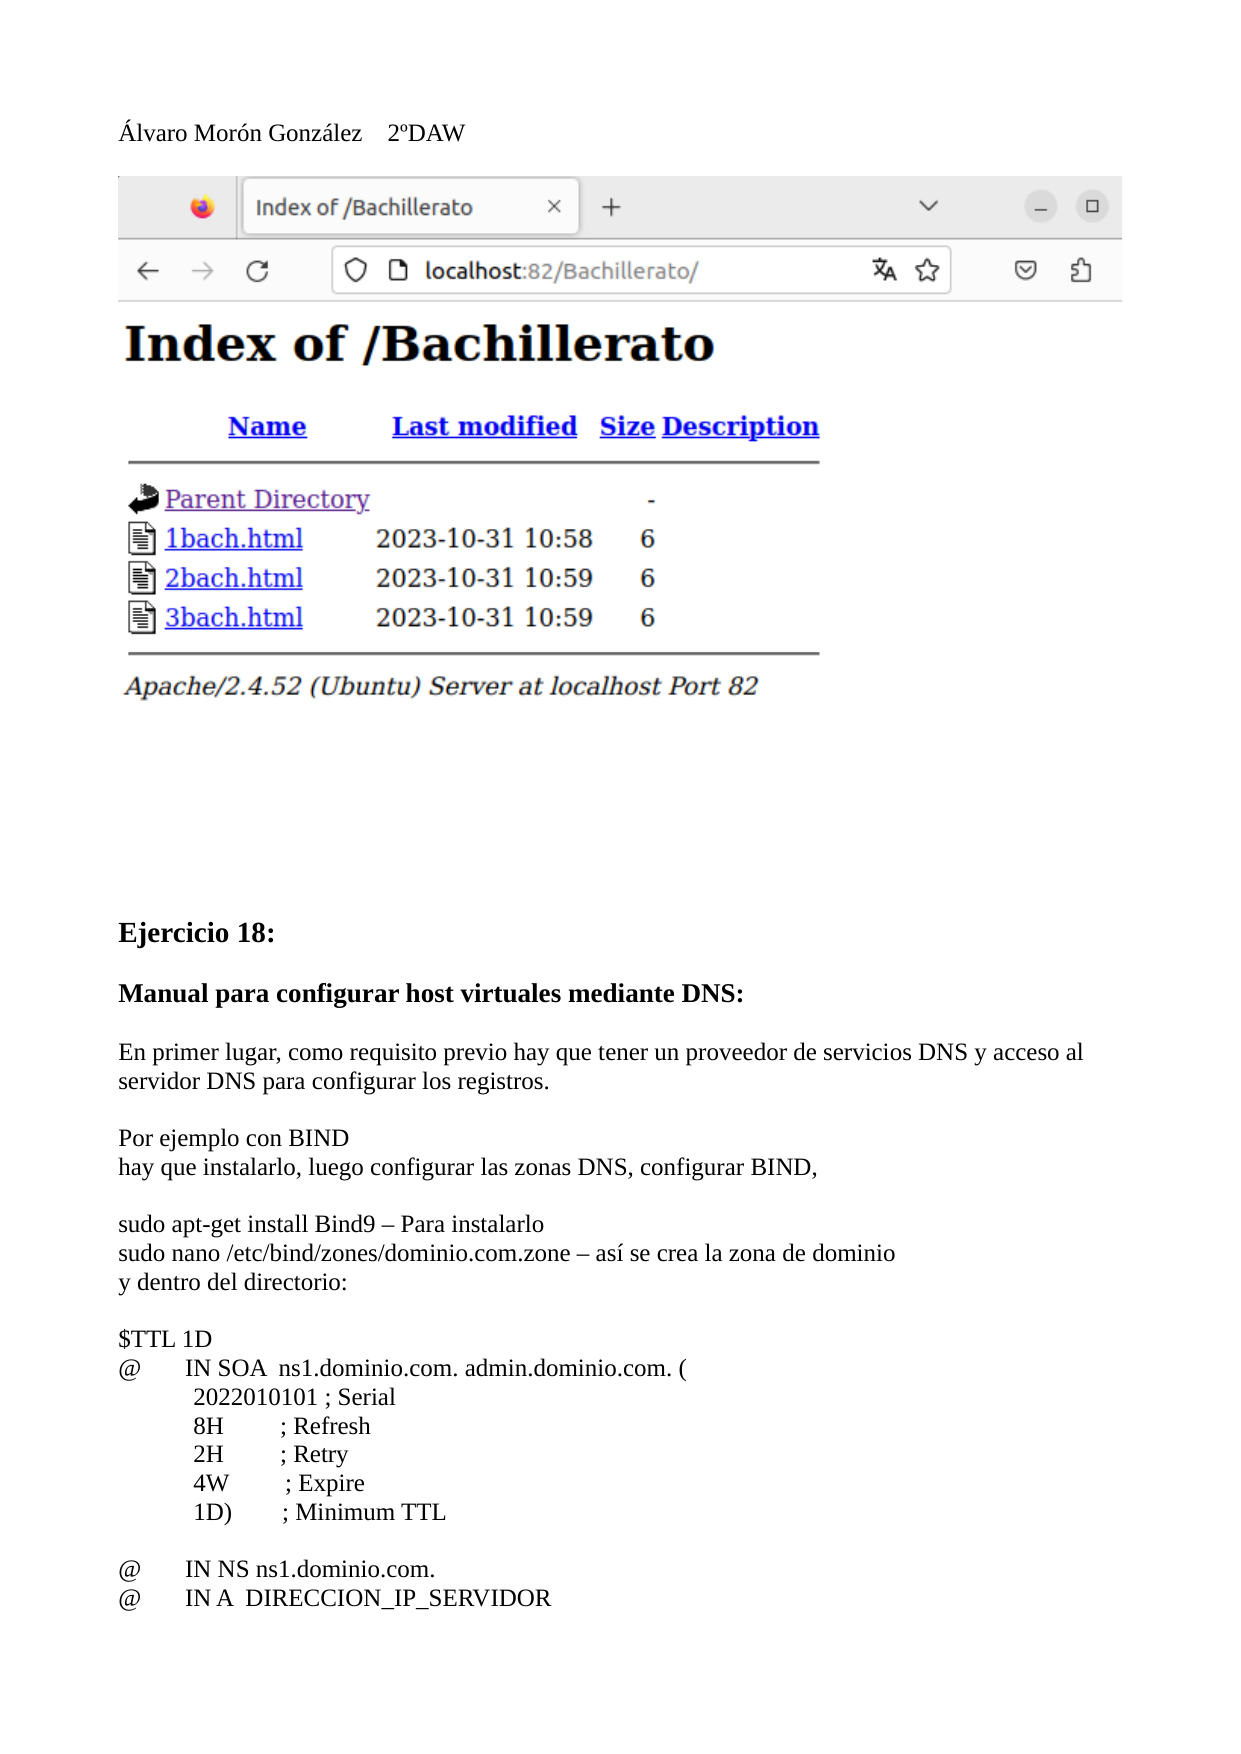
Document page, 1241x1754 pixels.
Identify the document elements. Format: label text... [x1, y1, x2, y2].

text Manual para configurar host virtuales mediante DNS: [118, 977, 1122, 1008]
text @ IN SOA ns1.dominio.com. admin.dominio.com. ( [118, 1353, 1122, 1382]
text 2H ; Retry [118, 1439, 1122, 1468]
text sudo apt-get install Bind9 – Para instalarlo [118, 1209, 1122, 1238]
text @ IN A DIRECCION_IP_SERVIDOR [118, 1583, 1122, 1612]
text @ IN NS ns1.dominio.com. [118, 1554, 1122, 1583]
picture [118, 176, 1123, 748]
text 1D) ; Minimum TTL [118, 1497, 1122, 1526]
text 8H ; Refresh [118, 1411, 1122, 1439]
text 4W ; Expire [118, 1468, 1122, 1497]
text $TTL 1D [118, 1324, 1122, 1353]
text y dentro del directorio: [118, 1267, 1122, 1296]
text hay que instalarlo, luego configurar las zonas DNS, configurar BIND, [118, 1152, 1122, 1181]
text Por ejemplo con BIND [118, 1123, 1122, 1152]
text En primer lugar, como requisito previo hay que tener un proveedor de servicios DNS y acceso al servidor DNS para configurar los registros. [118, 1037, 1122, 1094]
text Ejercicio 18: [118, 915, 1122, 948]
text sudo nano /etc/bind/zones/dominio.com.zone – así se crea la zona de dominio [118, 1238, 1122, 1267]
text 2022010101 ; Serial [118, 1382, 1122, 1411]
